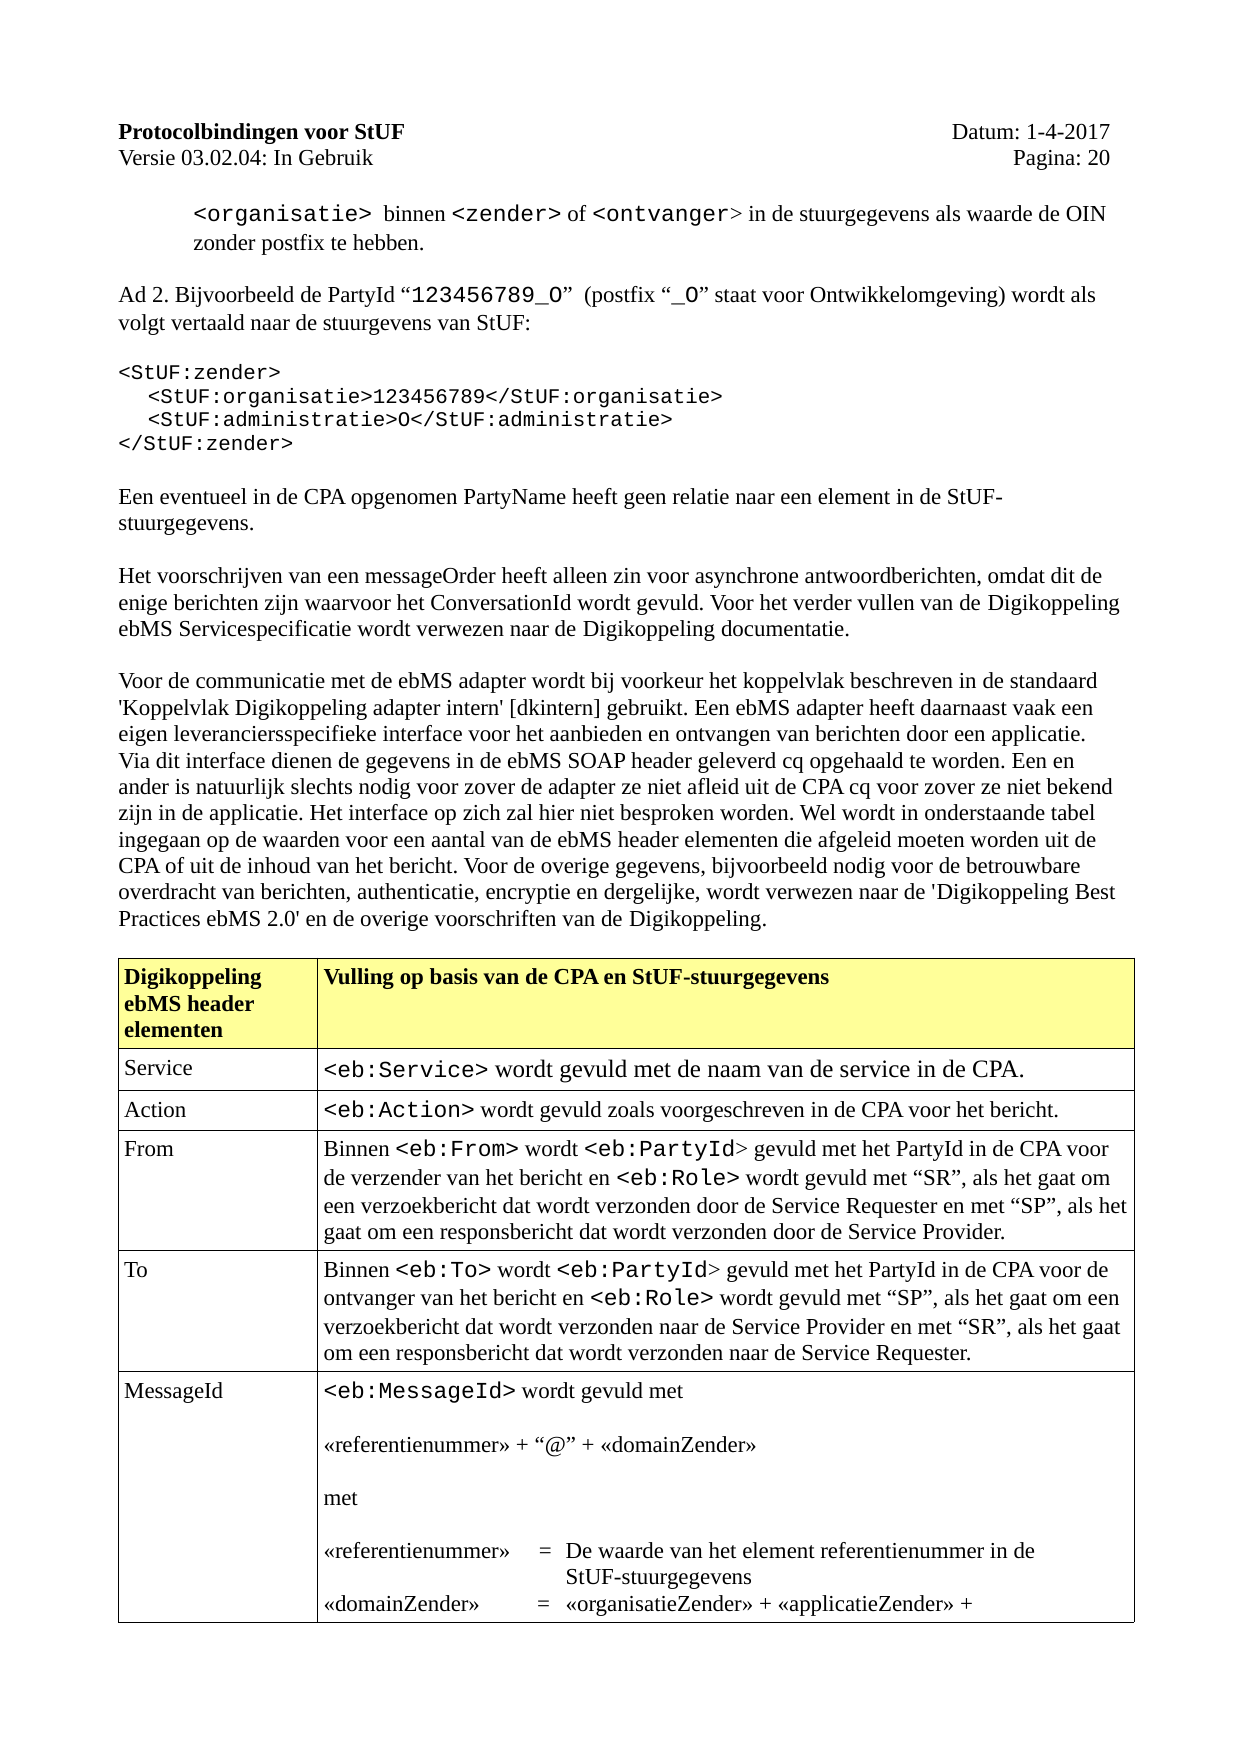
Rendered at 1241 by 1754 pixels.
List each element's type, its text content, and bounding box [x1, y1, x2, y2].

table_cell Action [119, 1091, 317, 1130]
text Ad 2. Bijvoorbeeld de PartyId “123456789_O” (postfix “_O” staat voor Ontwikkelomgeving) wordt als volgt vertaald naar de stuurgevens van StUF: [118, 281, 1122, 336]
text Voor de communicatie met de ebMS adapter wordt bij voorkeur het koppelvlak beschreven in de standaard 'Koppelvlak Digikoppeling adapter intern' [dkintern] gebruikt. Een ebMS adapter heeft daarnaast vaak een eigen leveranciersspecifieke interface voor het aanbieden en ontvangen van berichten door een applicatie. Via dit interface dienen de gegevens in de ebMS SOAP header geleverd cq opgehaald te worden. Een en ander is natuurlijk slechts nodig voor zover de adapter ze niet afleid uit de CPA cq voor zover ze niet bekend zijn in de applicatie. Het interface op zich zal hier niet besproken worden. Wel wordt in onderstaande tabel ingegaan op de waarden voor een aantal van de ebMS header elementen die afgeleid moeten worden uit de CPA of uit de inhoud van het bericht. Voor de overige gegevens, bijvoorbeeld nodig voor de betrouwbare overdracht van berichten, authenticatie, encryptie en dergelijke, wordt verwezen naar de 'Digikoppeling Best Practices ebMS 2.0' en de overige voorschriften van de Digikoppeling. [118, 668, 1122, 931]
table_cell MessageId [119, 1372, 317, 1622]
table_header Vulling op basis van de CPA en StUF-stuurgegevens [318, 959, 1134, 1048]
table_cell Service [119, 1049, 317, 1090]
table_cell <eb:Service> wordt gevuld met de naam van de service in de CPA. [318, 1049, 1134, 1090]
text <StUF:organisatie>123456789</StUF:organisatie> [118, 386, 1122, 409]
text <StUF:administratie>O</StUF:administratie> [118, 409, 1122, 433]
text Het voorschrijven van een messageOrder heeft alleen zin voor asynchrone antwoordberichten, omdat dit de enige berichten zijn waarvoor het ConversationId wordt gevuld. Voor het verder vullen van de Digikoppeling ebMS Servicespecificatie wordt verwezen naar de Digikoppeling documentatie. [118, 562, 1122, 641]
table_cell <eb:Action> wordt gevuld zoals voorgeschreven in de CPA voor het bericht. [318, 1091, 1134, 1130]
table_cell Binnen <eb:From> wordt <eb:PartyId> gevuld met het PartyId in de CPA voor de verzender van het bericht en <eb:Role> wordt gevuld met “SR”, als het gaat om een verzoekbericht dat wordt verzonden door de Service Requester en met “SP”, als het gaat om een responsbericht dat wordt verzonden door de Service Provider. [318, 1131, 1134, 1250]
table_cell Binnen <eb:To> wordt <eb:PartyId> gevuld met het PartyId in de CPA voor de ontvanger van het bericht en <eb:Role> wordt gevuld met “SP”, als het gaat om een verzoekbericht dat wordt verzonden naar de Service Provider en met “SR”, als het gaat om een responsbericht dat wordt verzonden naar de Service Requester. [318, 1251, 1134, 1371]
text <StUF:zender> [118, 336, 1122, 386]
text </StUF:zender> Een eventueel in de CPA opgenomen PartyName heeft geen relatie naar een element in de StUF-stuurgegevens. [118, 433, 1122, 536]
list <organisatie> binnen <zender> of <ontvanger> in de stuurgegevens als waarde de OIN zonder postfix te hebben. [156, 200, 1122, 255]
table_cell To [119, 1251, 317, 1371]
table_cell <eb:MessageId> wordt gevuld met «referentienummer» + “@” + «domainZender» met [318, 1372, 1134, 1622]
table_cell From [119, 1131, 317, 1250]
table_header De waarde van het element referentienummer in de StUF-stuurgegevens [565, 1537, 1055, 1590]
table_cell «organisatieZender» + «applicatieZender» + [565, 1590, 1055, 1616]
table_header Digikoppeling ebMS header elementen [119, 959, 317, 1048]
table_cell «domainZender» = [323, 1590, 565, 1616]
table_header «referentienummer» = [323, 1537, 565, 1590]
